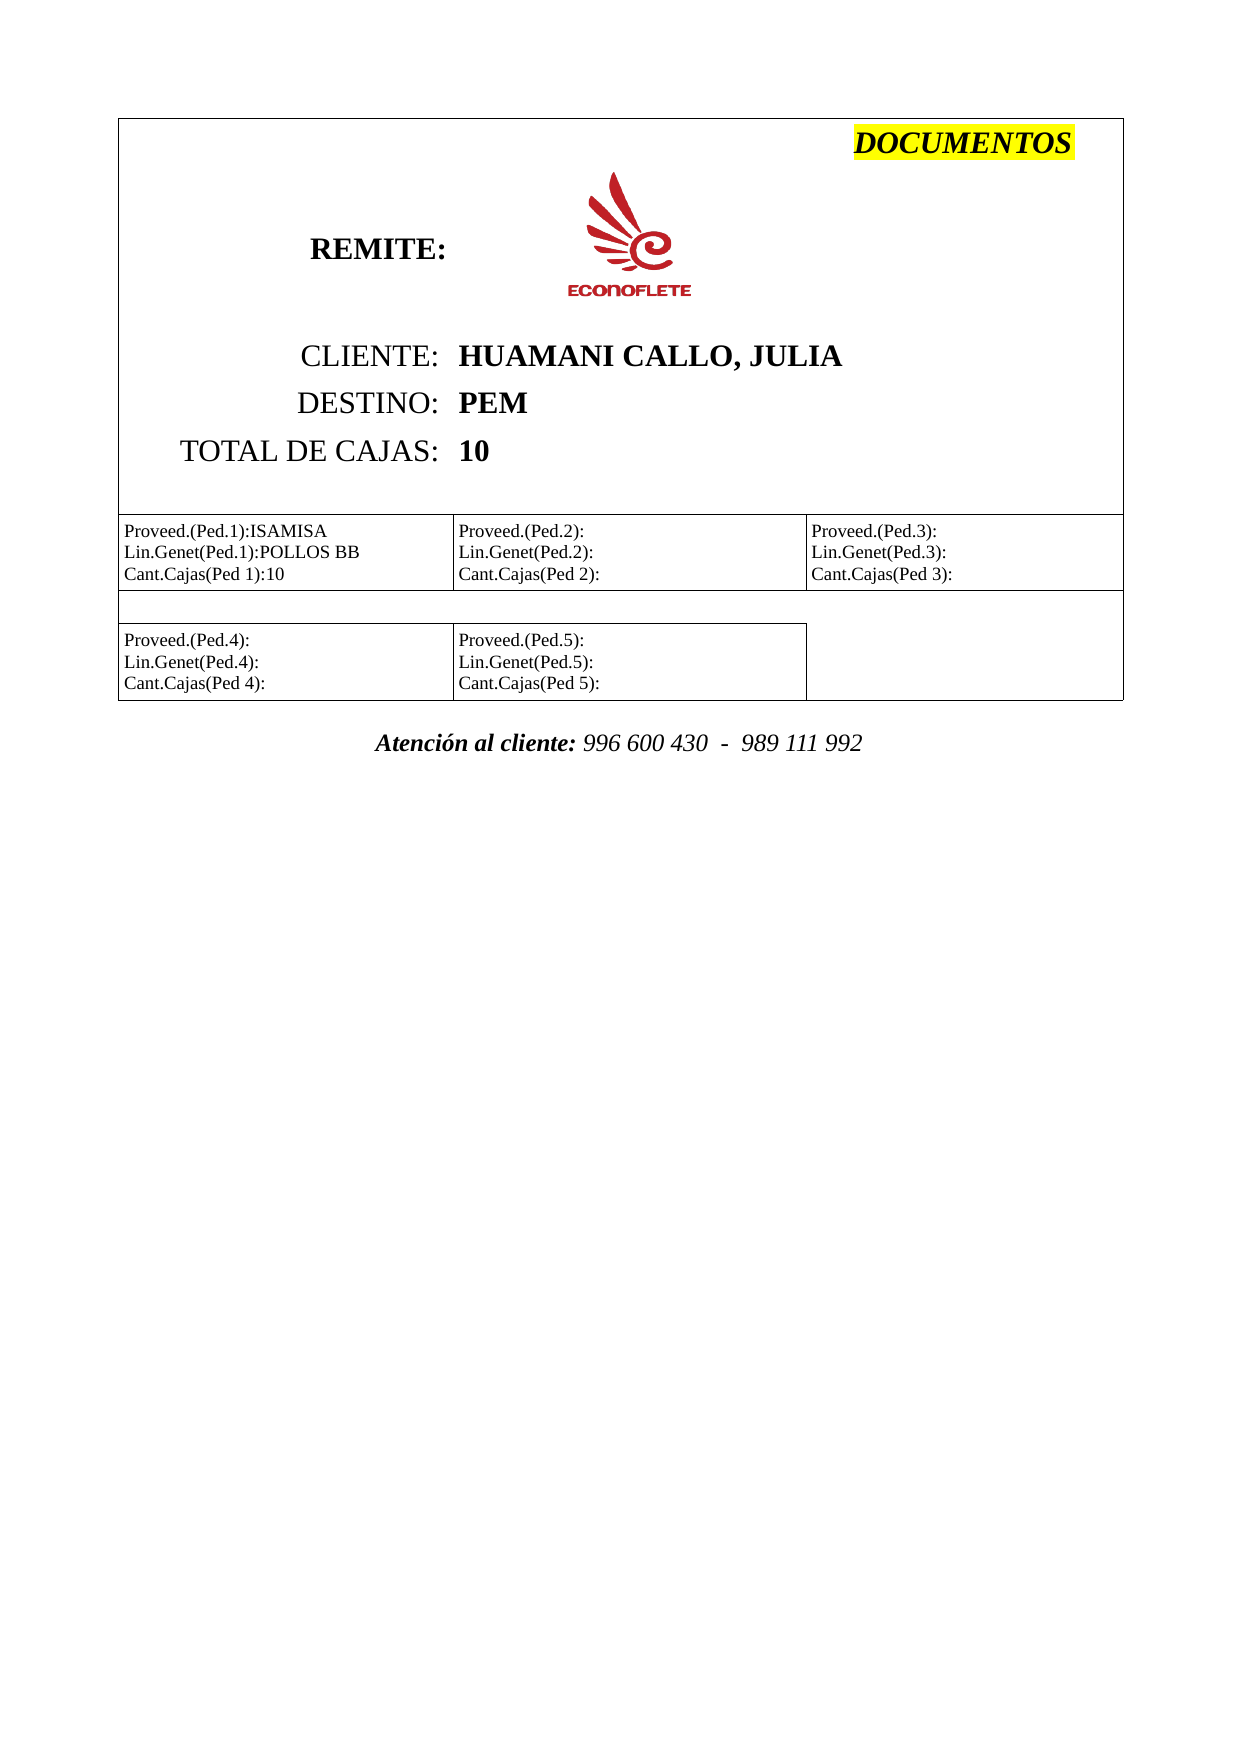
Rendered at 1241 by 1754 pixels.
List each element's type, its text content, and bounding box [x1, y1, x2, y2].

table_cell [119, 474, 453, 514]
table_cell CLIENTE: [119, 332, 453, 379]
table_cell [453, 474, 806, 514]
table_cell Proveed.(Ped.5): Lin.Genet(Ped.5): Cant.Cajas(Ped 5): [454, 624, 806, 699]
table_cell 10 [453, 426, 1123, 474]
table_header DOCUMENTOS [806, 119, 1123, 166]
table_cell Proveed.(Ped.4): Lin.Genet(Ped.4): Cant.Cajas(Ped 4): [119, 624, 453, 699]
table_cell TOTAL DE CAJAS: [119, 426, 453, 474]
table_cell [453, 591, 806, 623]
picture [552, 171, 707, 297]
table_cell [806, 474, 1123, 514]
table_cell [453, 166, 806, 332]
table_cell [806, 379, 1123, 426]
table_cell [807, 623, 1123, 699]
table_header [453, 119, 806, 166]
table_header [119, 119, 453, 166]
table_cell [119, 591, 453, 623]
table_cell PEM [453, 379, 806, 426]
table_cell Proveed.(Ped.2): Lin.Genet(Ped.2): Cant.Cajas(Ped 2): [454, 515, 806, 590]
table_cell Proveed.(Ped.3): Lin.Genet(Ped.3): Cant.Cajas(Ped 3): [807, 515, 1123, 590]
table_cell [806, 591, 1123, 623]
text Atención al cliente: 996 600 430 - 989 111 992 [118, 728, 1122, 757]
table_cell HUAMANI CALLO, JULIA [453, 332, 1123, 379]
table_cell [806, 166, 1123, 332]
table_cell Proveed.(Ped.1):ISAMISA Lin.Genet(Ped.1):POLLOS BB Cant.Cajas(Ped 1):10 [119, 515, 453, 590]
table_cell DESTINO: [119, 379, 453, 426]
table_cell REMITE: [119, 166, 453, 332]
